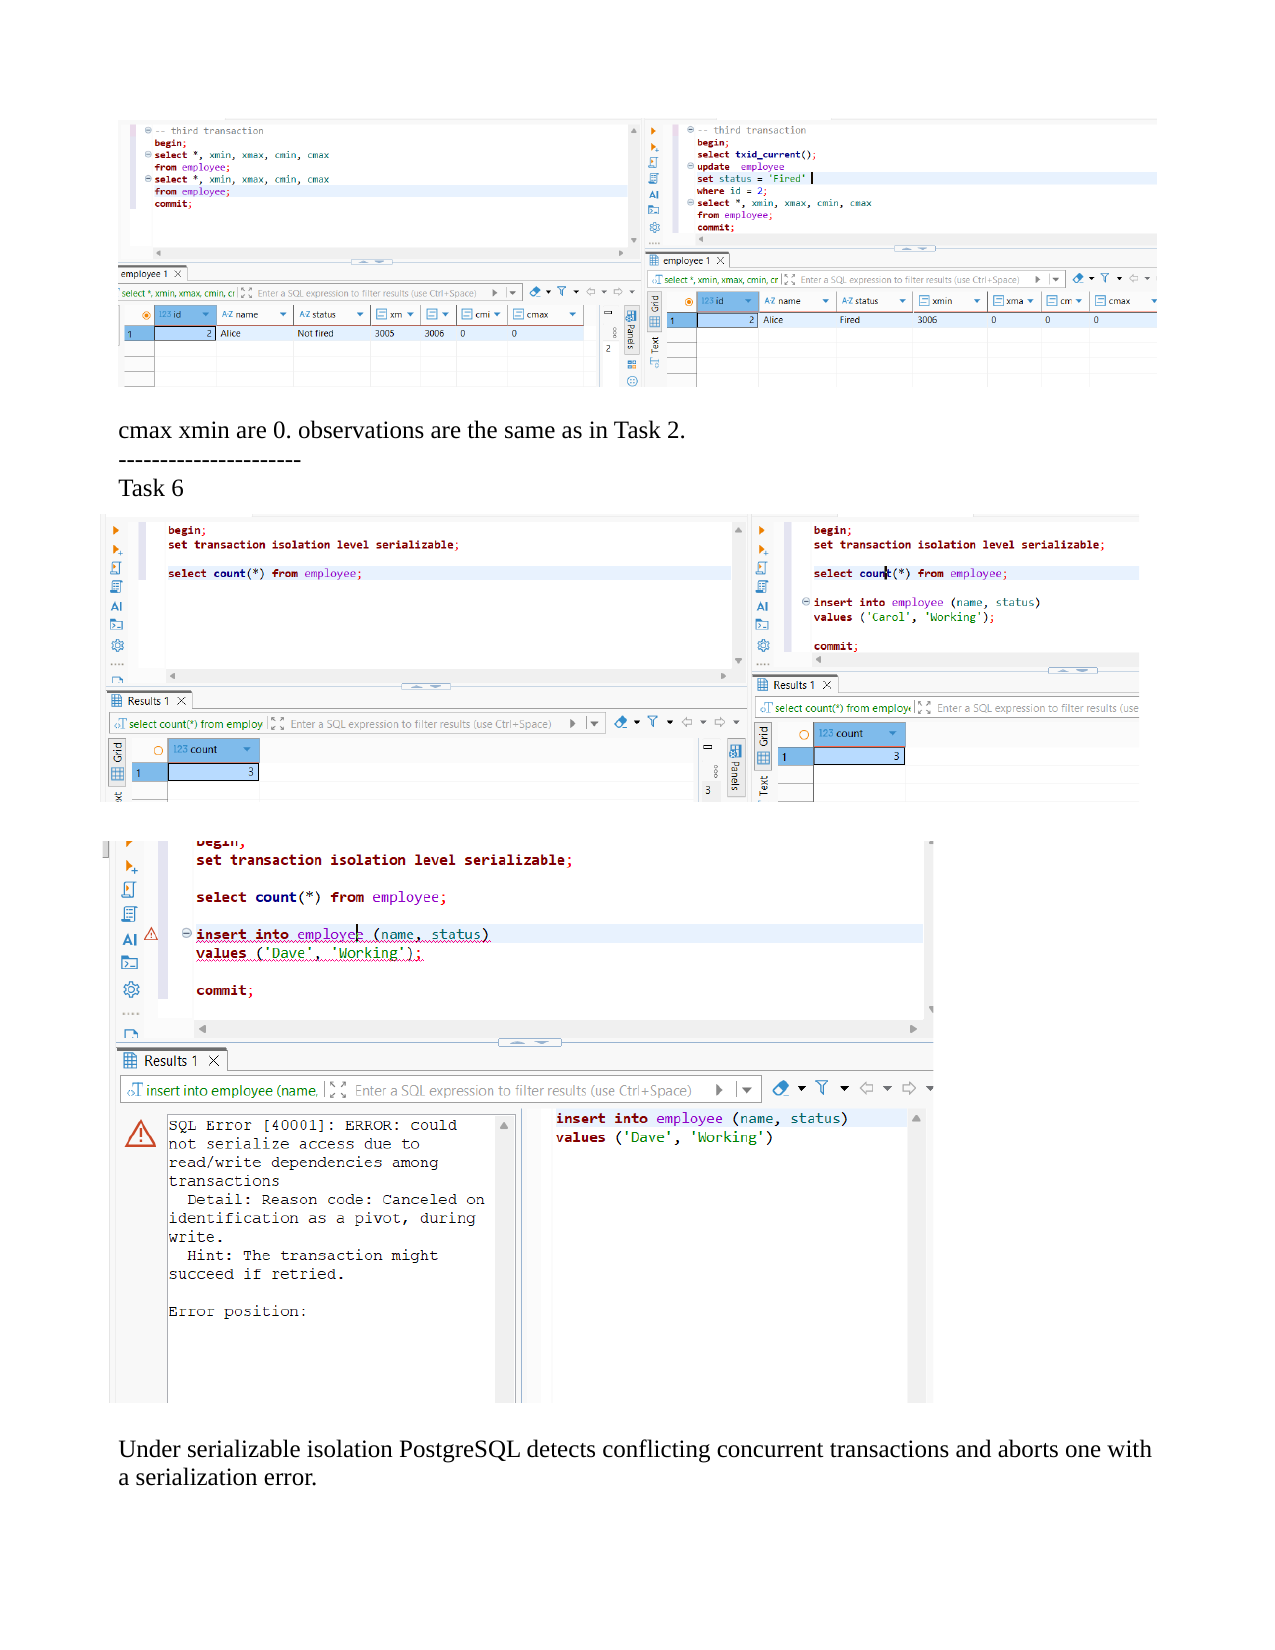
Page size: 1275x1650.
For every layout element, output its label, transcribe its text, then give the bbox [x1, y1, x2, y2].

text Task 6 [118, 473, 1157, 502]
picture [118, 118, 1157, 387]
picture [100, 514, 1140, 802]
text cmax xmin are 0. observations are the same as in Task 2. [118, 416, 1157, 444]
text ---------------------- [118, 444, 1157, 473]
text Under serializable isolation PostgreSQL detects conflicting concurrent transactions and aborts one with a serialization error. [118, 1434, 1157, 1491]
picture [102, 841, 934, 1403]
